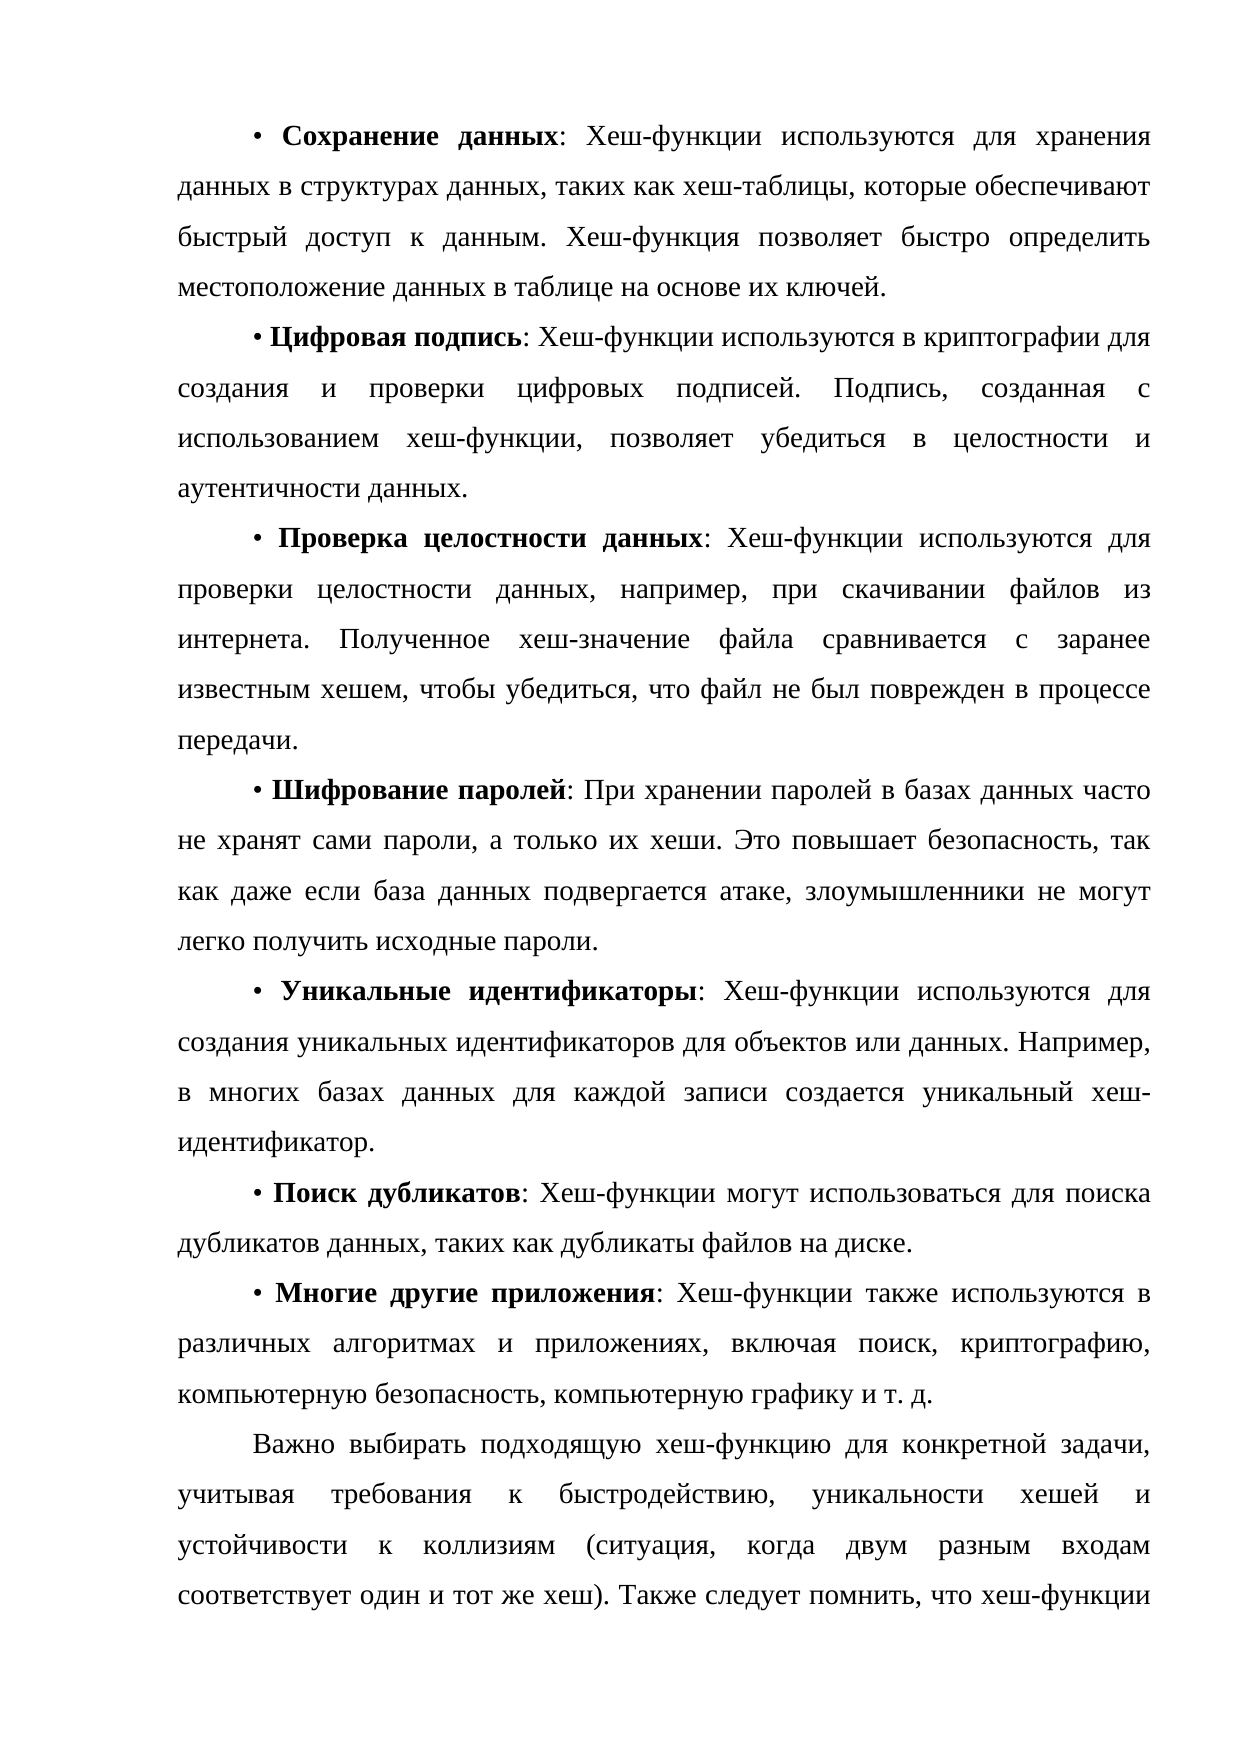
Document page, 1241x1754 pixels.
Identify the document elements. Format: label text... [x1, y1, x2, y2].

text • Сохранение данных: Хеш-функции используются для хранения данных в структурах данных, таких как хеш-таблицы, которые обеспечивают быстрый доступ к данным. Хеш-функция позволяет быстро определить местоположение данных в таблице на основе их ключей. [177, 118, 1152, 303]
text • Поиск дубликатов: Хеш-функции могут использоваться для поиска дубликатов данных, таких как дубликаты файлов на диске. [177, 1175, 1152, 1258]
text Важно выбирать подходящую хеш-функцию для конкретной задачи, учитывая требования к быстродействию, уникальности хешей и устойчивости к коллизиям (ситуация, когда двум разным входам соответствует один и тот же хеш). Также следует помнить, что хеш-функции [177, 1426, 1152, 1611]
text • Уникальные идентификаторы: Хеш-функции используются для создания уникальных идентификаторов для объектов или данных. Например, в многих базах данных для каждой записи создается уникальный хеш-идентификатор. [177, 973, 1152, 1158]
text • Многие другие приложения: Хеш-функции также используются в различных алгоритмах и приложениях, включая поиск, криптографию, компьютерную безопасность, компьютерную графику и т. д. [177, 1275, 1152, 1409]
text • Шифрование паролей: При хранении паролей в базах данных часто не хранят сами пароли, а только их хеши. Это повышает безопасность, так как даже если база данных подвергается атаке, злоумышленники не могут легко получить исходные пароли. [177, 772, 1152, 957]
text • Проверка целостности данных: Хеш-функции используются для проверки целостности данных, например, при скачивании файлов из интернета. Полученное хеш-значение файла сравнивается с заранее известным хешем, чтобы убедиться, что файл не был поврежден в процессе передачи. [177, 521, 1152, 755]
text • Цифровая подпись: Хеш-функции используются в криптографии для создания и проверки цифровых подписей. Подпись, созданная с использованием хеш-функции, позволяет убедиться в целостности и аутентичности данных. [177, 319, 1152, 504]
